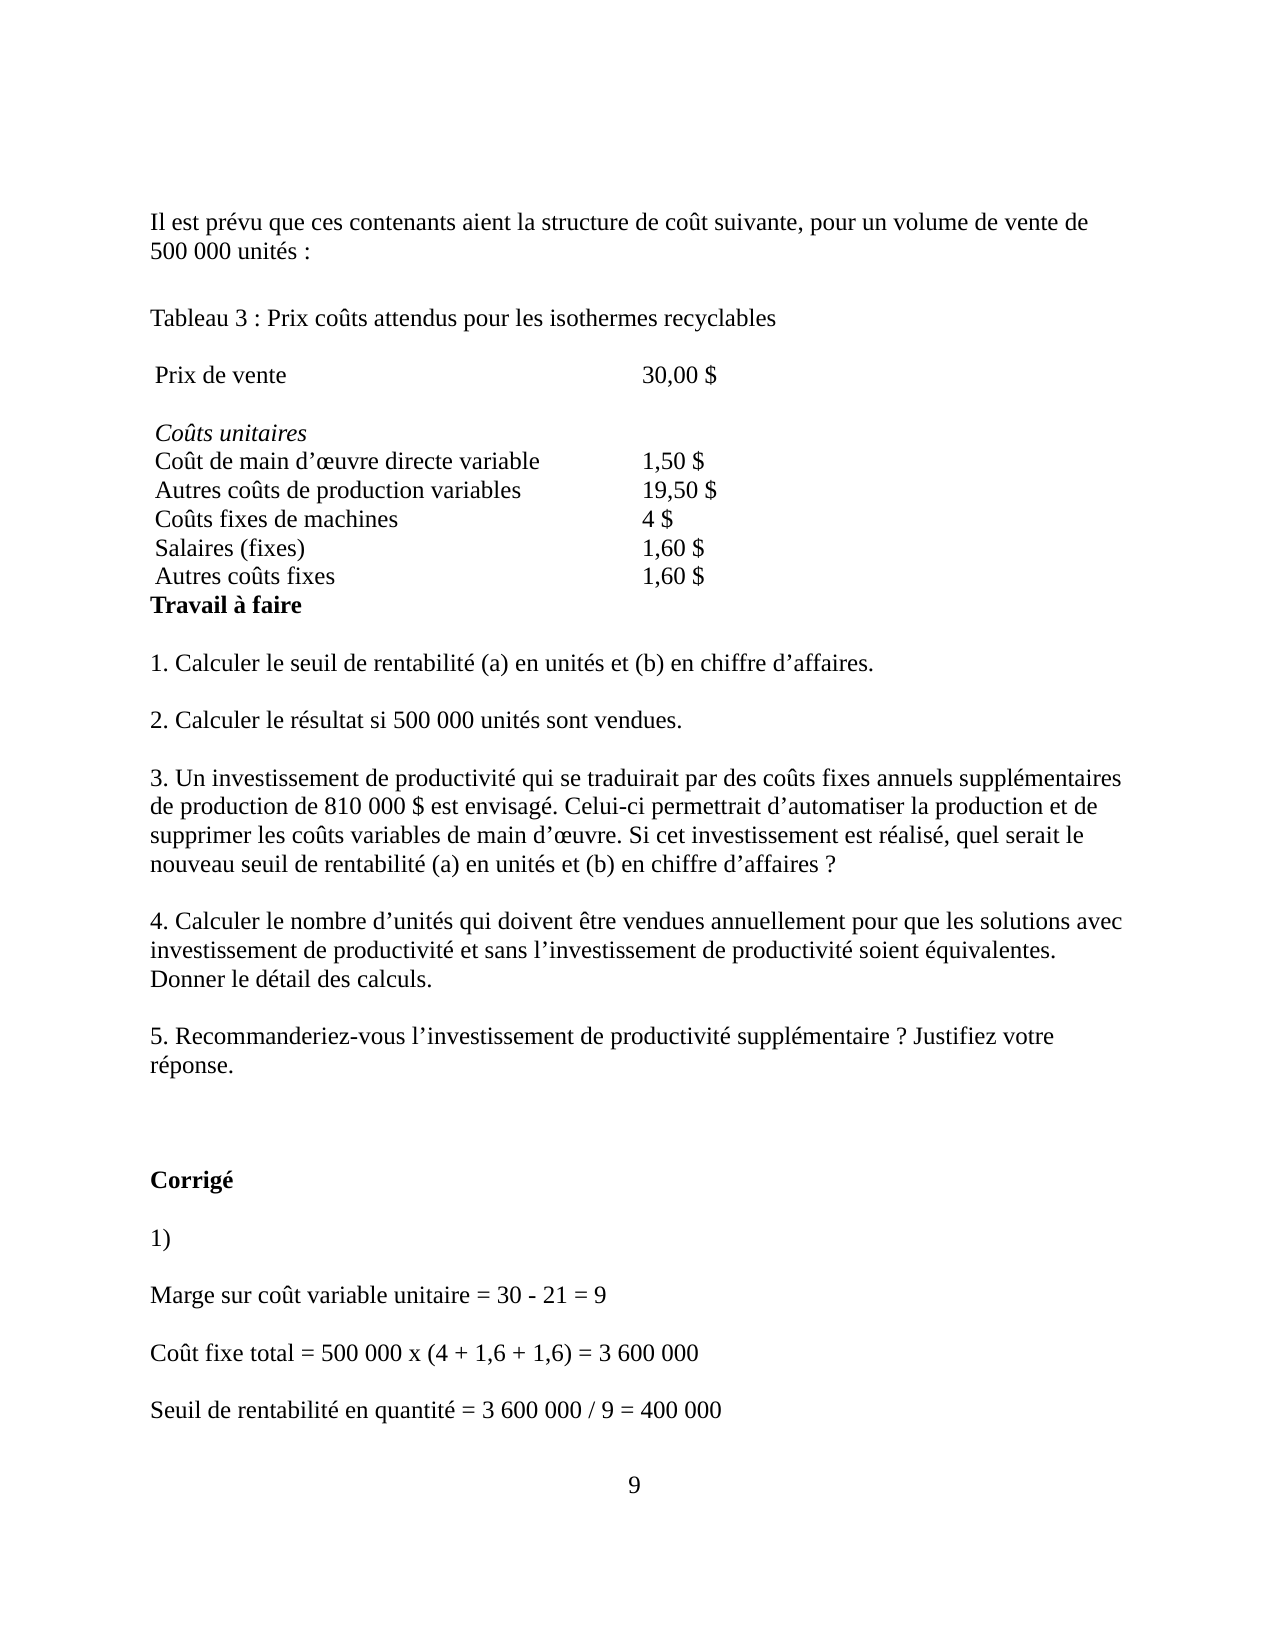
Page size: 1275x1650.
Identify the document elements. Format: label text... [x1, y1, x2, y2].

table_cell [150, 389, 637, 418]
table_cell 1,50 $ [638, 446, 1125, 475]
table_cell Coûts unitaires [150, 418, 637, 446]
table_cell [638, 418, 1125, 446]
table_header 30,00 $ [638, 360, 1125, 389]
table_cell Autres coûts de production variables [150, 475, 637, 504]
text Tableau 3 : Prix coûts attendus pour les isothermes recyclables [150, 303, 1125, 360]
table_cell 1,60 $ [638, 561, 1125, 590]
table_cell Salaires (fixes) [150, 533, 637, 561]
table_header Prix de vente [150, 360, 637, 389]
table_cell 4 $ [638, 504, 1125, 533]
table_cell 1,60 $ [638, 533, 1125, 561]
table_cell Coûts fixes de machines [150, 504, 637, 533]
table_cell Coût de main d’œuvre directe variable [150, 446, 637, 475]
table_cell Autres coûts fixes [150, 561, 637, 590]
table_cell 19,50 $ [638, 475, 1125, 504]
text Il est prévu que ces contenants aient la structure de coût suivante, pour un volume de vente de 500 000 unités : [150, 150, 1125, 294]
text Travail à faire 1. Calculer le seuil de rentabilité (a) en unités et (b) en chiffre d’affaires. 2. Calculer le résultat si 500 000 unités sont vendues. 3. Un investissement de productivité qui se traduirait par des coûts fixes annuels supplémentaires de production de 810 000 $ est envisagé. Celui-ci permettrait d’automatiser la production et de supprimer les coûts variables de main d’œuvre. Si cet investissement est réalisé, quel serait le nouveau seuil de rentabilité (a) en unités et (b) en chiffre d’affaires ? 4. Calculer le nombre d’unités qui doivent être vendues annuellement pour que les solutions avec investissement de productivité et sans l’investissement de productivité soient équivalentes. Donner le détail des calculs. 5. Recommanderiez-vous l’investissement de productivité supplémentaire ? Justifiez votre réponse. Corrigé 1) Marge sur coût variable unitaire = 30 - 21 = 9 Coût fixe total = 500 000 x (4 + 1,6 + 1,6) = 3 600 000 Seuil de rentabilité en quantité = 3 600 000 / 9 = 400 000 [150, 590, 1125, 1424]
table_cell [638, 389, 1125, 418]
